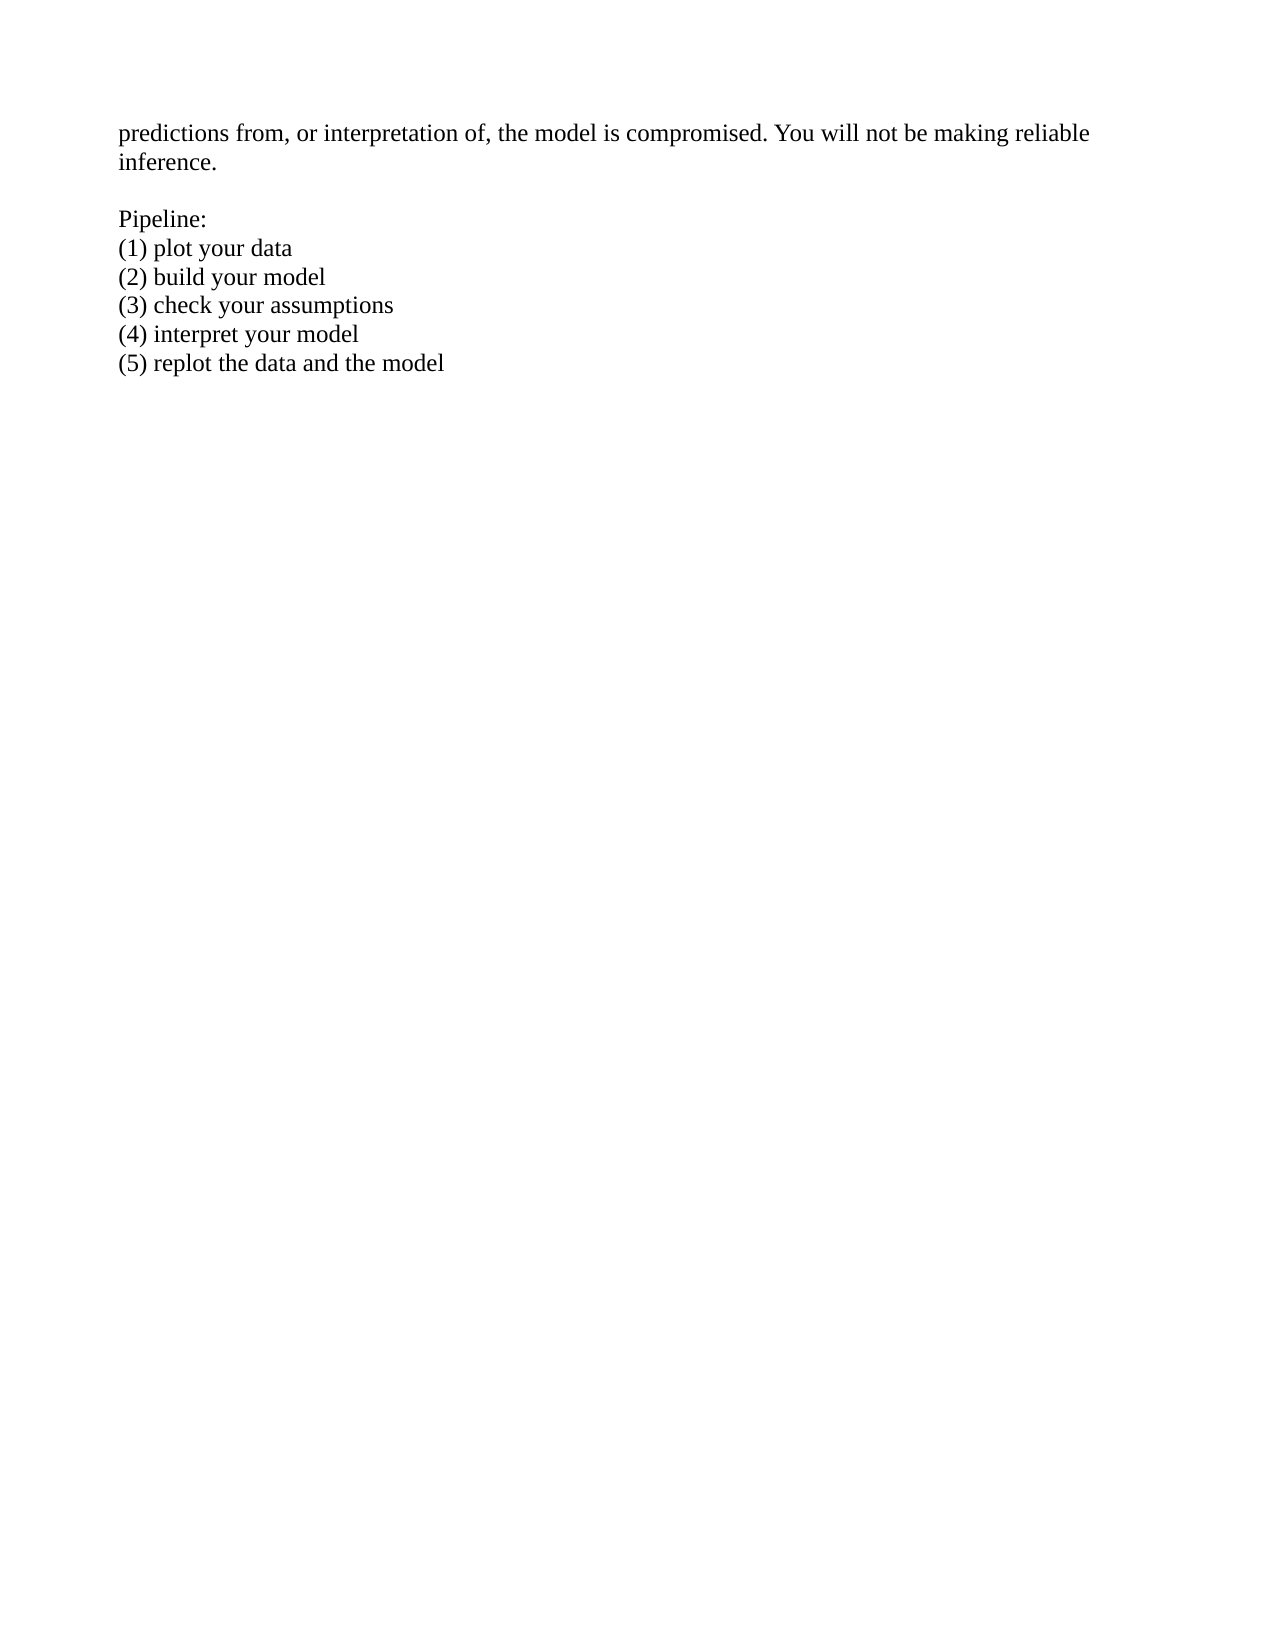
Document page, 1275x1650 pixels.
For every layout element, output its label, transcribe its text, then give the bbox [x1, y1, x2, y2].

text (2) build your model [118, 262, 1157, 291]
text predictions from, or interpretation of, the model is compromised. You will not be making reliable inference. [118, 118, 1157, 176]
text (3) check your assumptions [118, 291, 1157, 319]
text (1) plot your data [118, 233, 1157, 262]
text Pipeline: [118, 204, 1157, 233]
text (5) replot the data and the model [118, 348, 1157, 377]
text (4) interpret your model [118, 319, 1157, 348]
